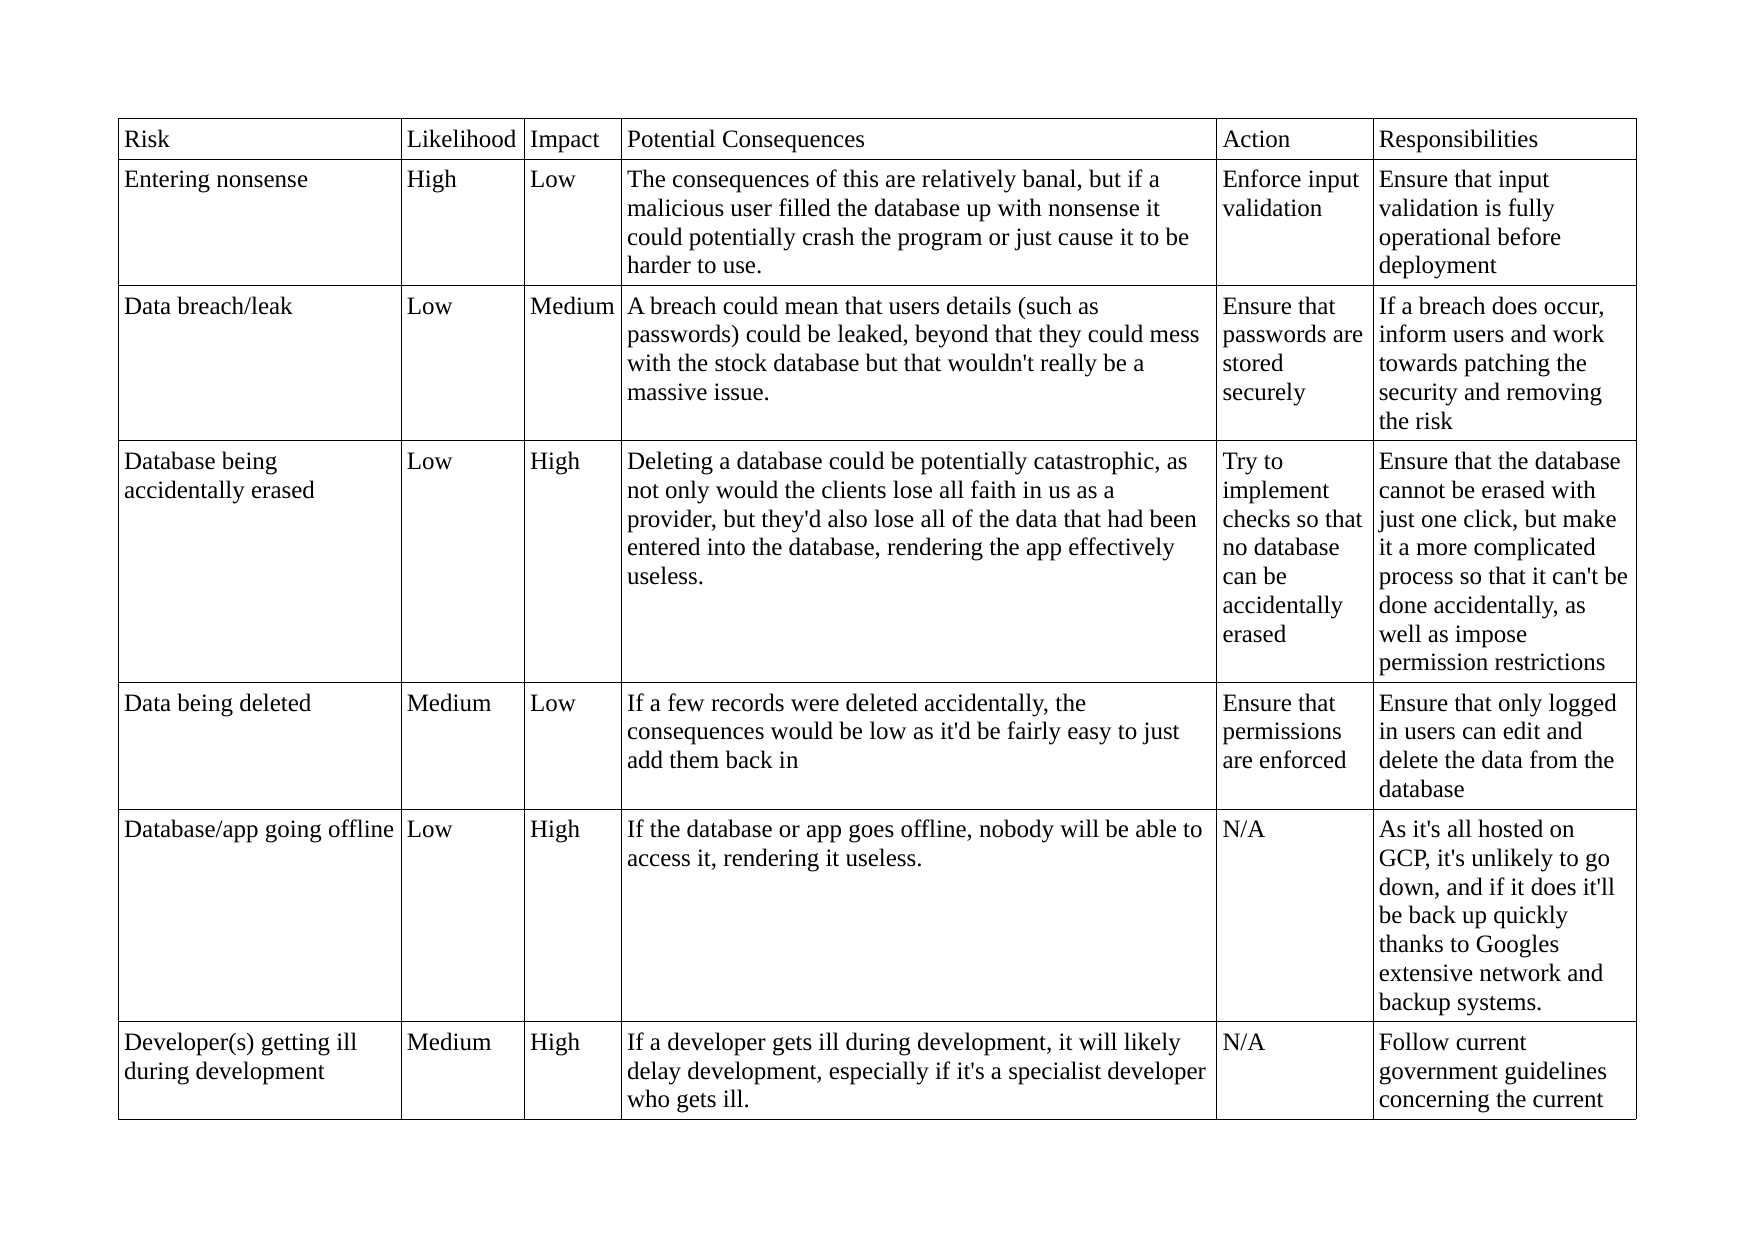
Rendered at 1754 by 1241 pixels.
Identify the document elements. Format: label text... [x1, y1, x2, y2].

table_cell As it's all hosted on GCP, it's unlikely to go down, and if it does it'll be back up quickly thanks to Googles extensive network and backup systems. [1374, 810, 1636, 1021]
table_cell If a developer gets ill during development, it will likely delay development, especially if it's a specialist developer who gets ill. [622, 1022, 1216, 1119]
table_cell Developer(s) getting ill during development [119, 1022, 401, 1119]
table_cell If a few records were deleted accidentally, the consequences would be low as it'd be fairly easy to just add them back in [622, 683, 1216, 808]
table_cell Low [402, 810, 524, 1021]
table_cell Data breach/leak [119, 286, 401, 440]
table_cell N/A [1217, 810, 1373, 1021]
table_cell Try to implement checks so that no database can be accidentally erased [1217, 441, 1373, 682]
table_cell Medium [402, 1022, 524, 1119]
table_cell Ensure that passwords are stored securely [1217, 286, 1373, 440]
table_cell High [525, 441, 621, 682]
table_header Potential Consequences [622, 119, 1216, 158]
table_cell Ensure that only logged in users can edit and delete the data from the database [1374, 683, 1636, 808]
table_cell Low [525, 683, 621, 808]
table_cell If the database or app goes offline, nobody will be able to access it, rendering it useless. [622, 810, 1216, 1021]
table_cell Low [402, 286, 524, 440]
table_cell Enforce input validation [1217, 160, 1373, 285]
table_cell Database being accidentally erased [119, 441, 401, 682]
table_cell Follow current government guidelines concerning the current [1374, 1022, 1636, 1119]
table_cell Ensure that permissions are enforced [1217, 683, 1373, 808]
table_cell Entering nonsense [119, 160, 401, 285]
table_cell Low [525, 160, 621, 285]
table_header Impact [525, 119, 621, 158]
table_cell The consequences of this are relatively banal, but if a malicious user filled the database up with nonsense it could potentially crash the program or just cause it to be harder to use. [622, 160, 1216, 285]
table_cell N/A [1217, 1022, 1373, 1119]
table_cell A breach could mean that users details (such as passwords) could be leaked, beyond that they could mess with the stock database but that wouldn't really be a massive issue. [622, 286, 1216, 440]
table_cell Ensure that the database cannot be erased with just one click, but make it a more complicated process so that it can't be done accidentally, as well as impose permission restrictions [1374, 441, 1636, 682]
table_header Responsibilities [1374, 119, 1636, 158]
table_cell Data being deleted [119, 683, 401, 808]
table_cell Low [402, 441, 524, 682]
table_cell If a breach does occur, inform users and work towards patching the security and removing the risk [1374, 286, 1636, 440]
table_cell Medium [402, 683, 524, 808]
table_cell Database/app going offline [119, 810, 401, 1021]
table_cell Deleting a database could be potentially catastrophic, as not only would the clients lose all faith in us as a provider, but they'd also lose all of the data that had been entered into the database, rendering the app effectively useless. [622, 441, 1216, 682]
table_header Risk [119, 119, 401, 158]
table_cell High [525, 810, 621, 1021]
table_cell Ensure that input validation is fully operational before deployment [1374, 160, 1636, 285]
table_cell High [402, 160, 524, 285]
table_cell High [525, 1022, 621, 1119]
table_header Action [1217, 119, 1373, 158]
table_cell Medium [525, 286, 621, 440]
table_header Likelihood [402, 119, 524, 158]
